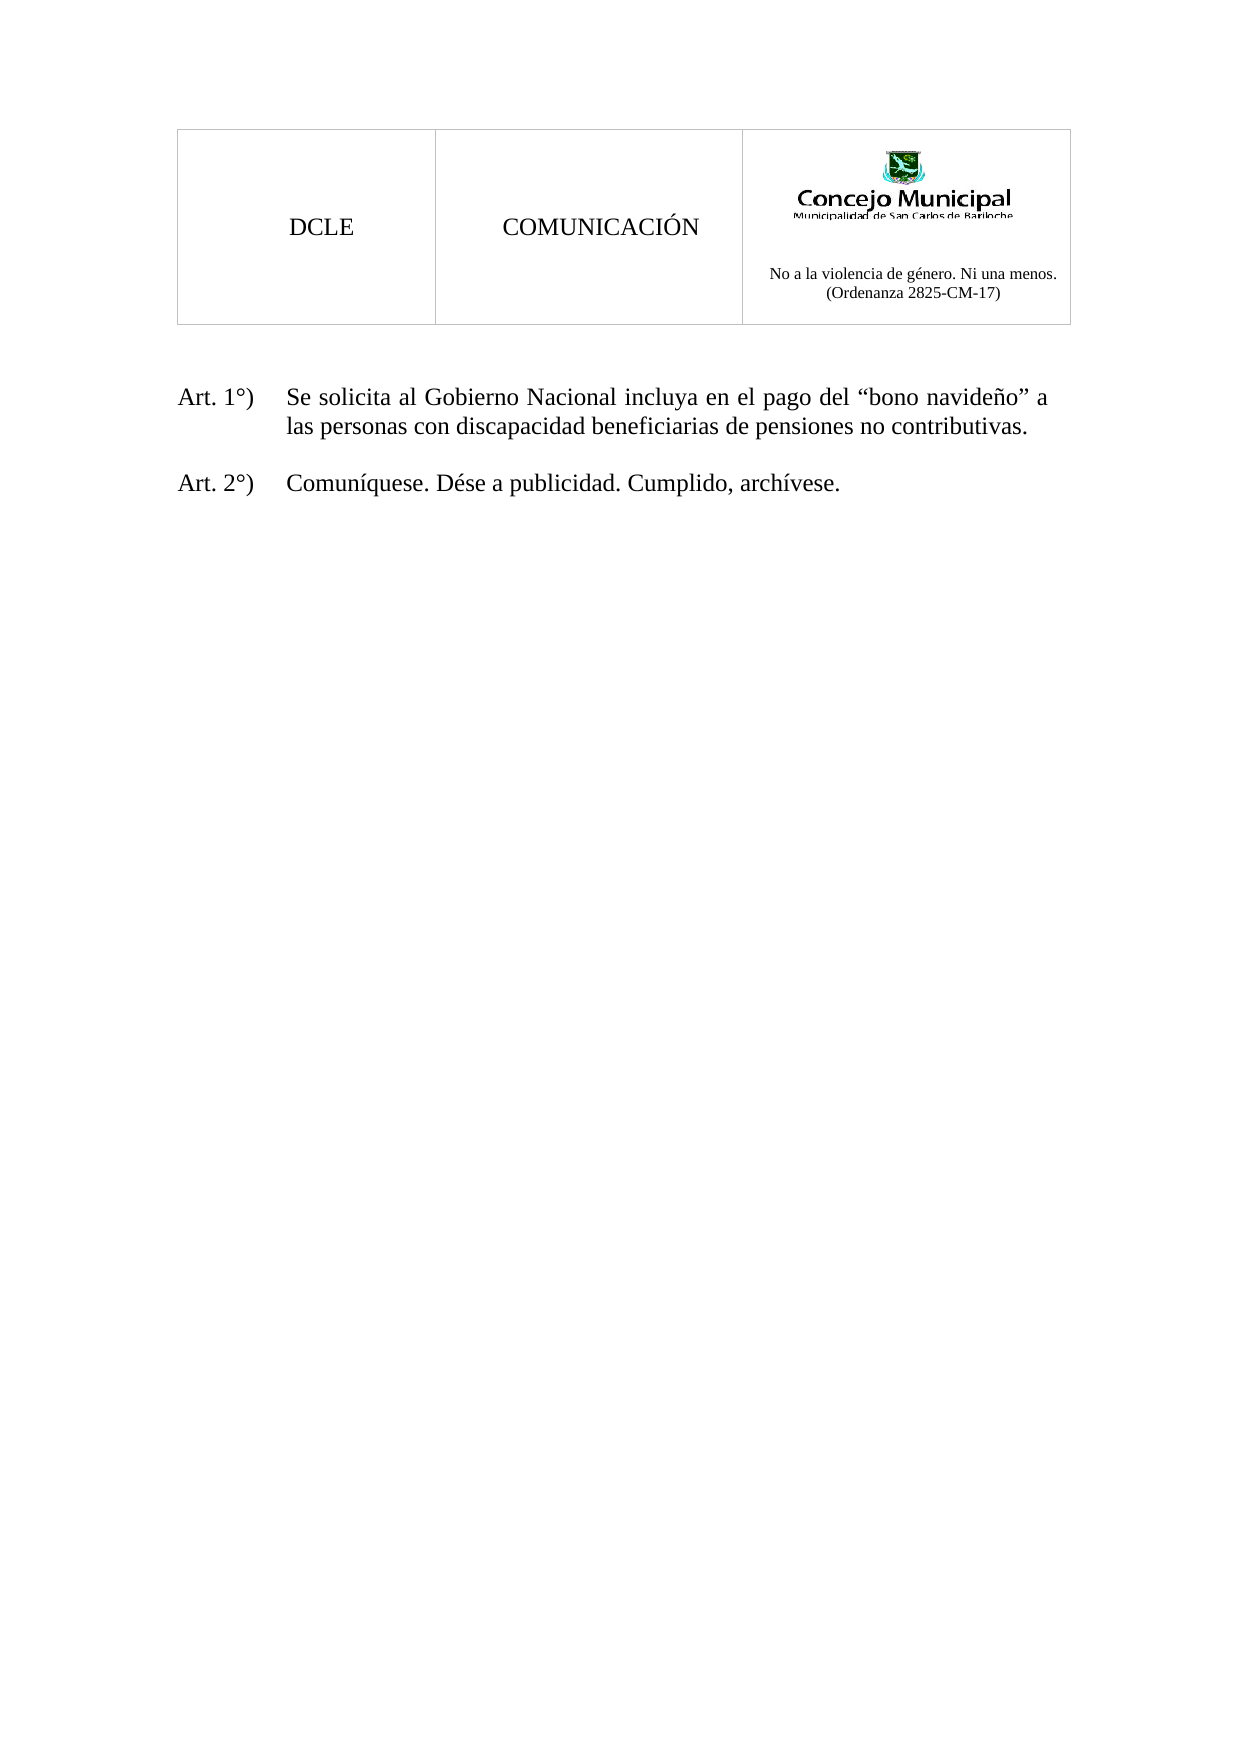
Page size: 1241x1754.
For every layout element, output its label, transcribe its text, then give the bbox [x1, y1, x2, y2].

table_cell Art. 2°) [170, 468, 279, 526]
table_header Se solicita al Gobierno Nacional incluya en el pago del “bono navideño” a las personas con discapacidad beneficiarias de pensiones no contributivas. [279, 382, 1057, 468]
table_cell Comuníquese. Dése a publicidad. Cumplido, archívese. [279, 468, 1057, 526]
table_header Art. 1°) [170, 382, 279, 468]
